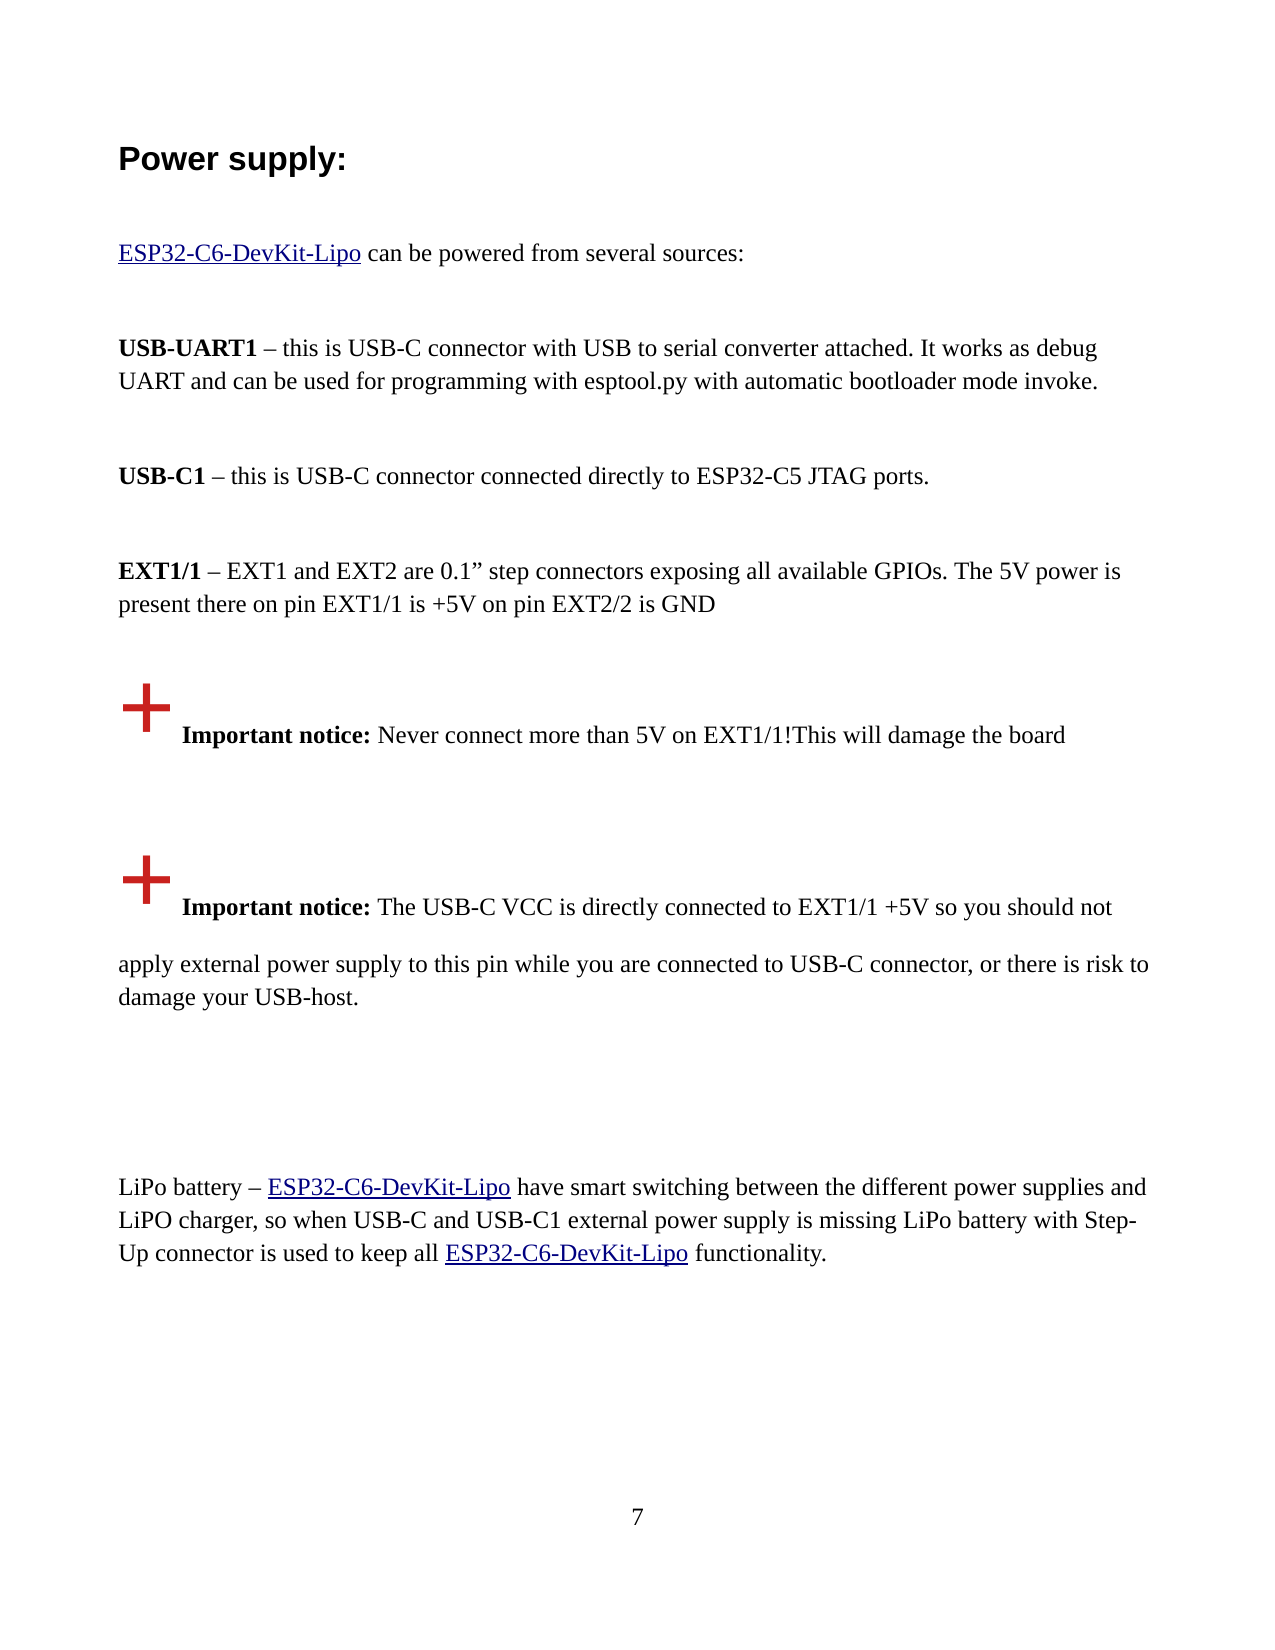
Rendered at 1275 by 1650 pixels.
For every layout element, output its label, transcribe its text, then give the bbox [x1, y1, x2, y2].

text + Important notice: The USB-C VCC is directly connected to EXT1/1 +5V so you should not apply external power supply to this pin while you are connected to USB-C connector, or there is risk to damage your USB-host. [118, 808, 1157, 1011]
text + Important notice: Never connect more than 5V on EXT1/1!This will damage the board [118, 637, 1157, 773]
text USB-UART1 – this is USB-C connector with USB to serial converter attached. It works as debug UART and can be used for programming with esptool.py with automatic bootloader mode invoke. [118, 333, 1157, 395]
text ESP32-C6-DevKit-Lipo can be powered from several sources: [118, 238, 1157, 266]
text EXT1/1 – EXT1 and EXT2 are 0.1” step connectors exposing all available GPIOs. The 5V power is present there on pin EXT1/1 is +5V on pin EXT2/2 is GND [118, 556, 1157, 618]
subtitle Power supply: [118, 139, 1157, 178]
text USB-C1 – this is USB-C connector connected directly to ESP32-C5 JTAG ports. [118, 461, 1157, 490]
text LiPo battery – ESP32-C6-DevKit-Lipo have smart switching between the different power supplies and LiPO charger, so when USB-C and USB-C1 external power supply is missing LiPo battery with Step-Up connector is used to keep all ESP32-C6-DevKit-Lipo functionality. [118, 1172, 1157, 1267]
